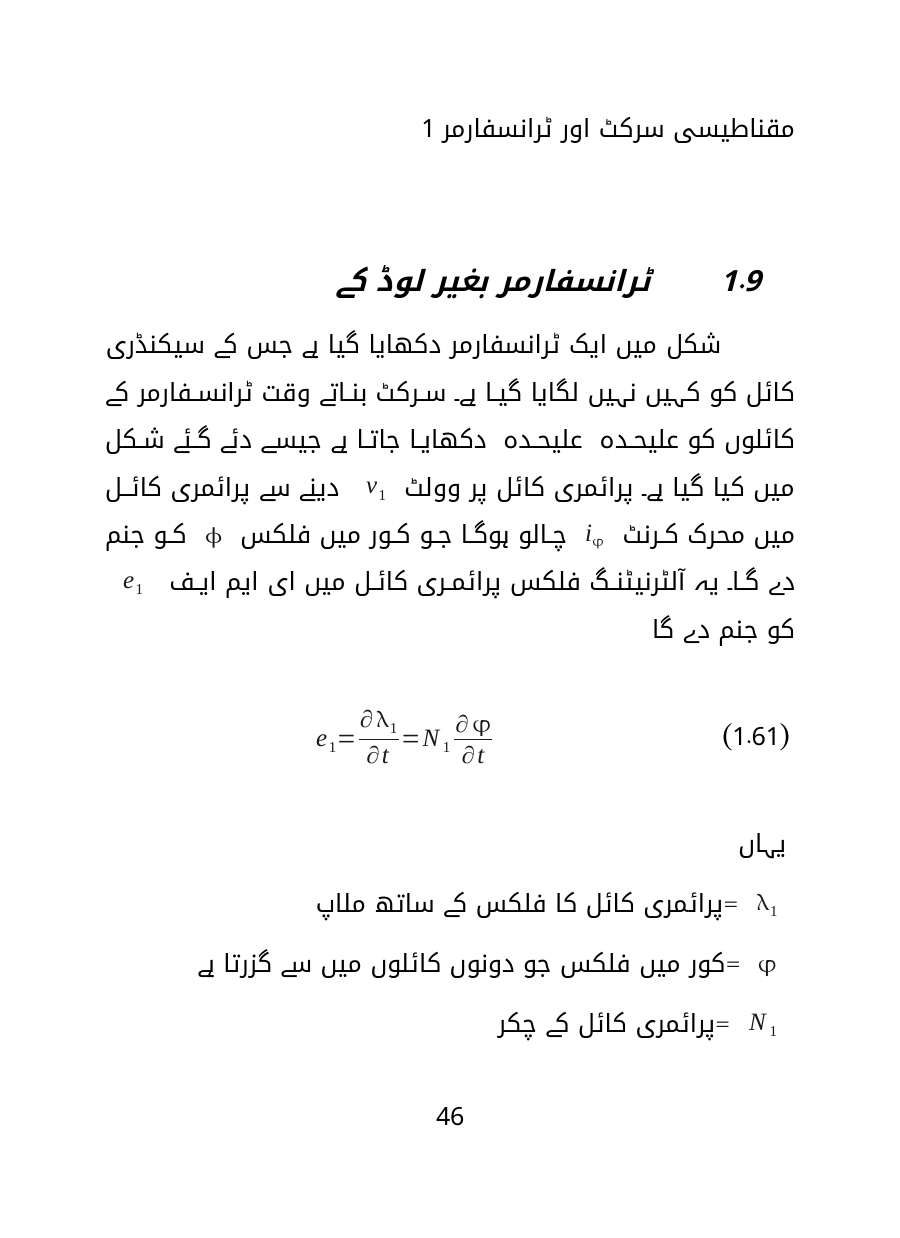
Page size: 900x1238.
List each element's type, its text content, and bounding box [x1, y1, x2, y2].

table_header [105, 700, 696, 787]
subtitle ٹرانسفارمر بغیر لوڈ کے [105, 254, 720, 309]
text یہاں [105, 821, 795, 868]
text =کور میں فلکس جو دونوں کائلوں میں سے گزرتا ہے [105, 941, 795, 988]
text =پرائمری کائل کا فلکس کے ساتھ ملاپ [105, 881, 795, 928]
text =پرائمری کائل کے چکر [105, 1000, 795, 1048]
text شکل میں ایک ٹرانسفارمر دکھایا گیا ہے جس کے سیکنڈری کائل کو کہیں نہیں لگایا گیا ہے۔ سرکٹ بناتے وقت ٹرانسفارمر کے کائلوں کو علیحدہ علیحدہ دکھایا جاتا ہے جیسے دئے گئے شکل میں کیا گیا ہے۔ پرائمری کائل پر وولٹ دینے سے پرائمری کائل میں محرک کرنٹچالو ہوگا جو کور میں فلکسکو جنم دے گا۔ یہ آلٹرنیٹنگ فلکس پرائمری کائل میں ای ایم ایف کو جنم دے گا [105, 322, 795, 653]
table_header (1.61) [696, 700, 795, 787]
